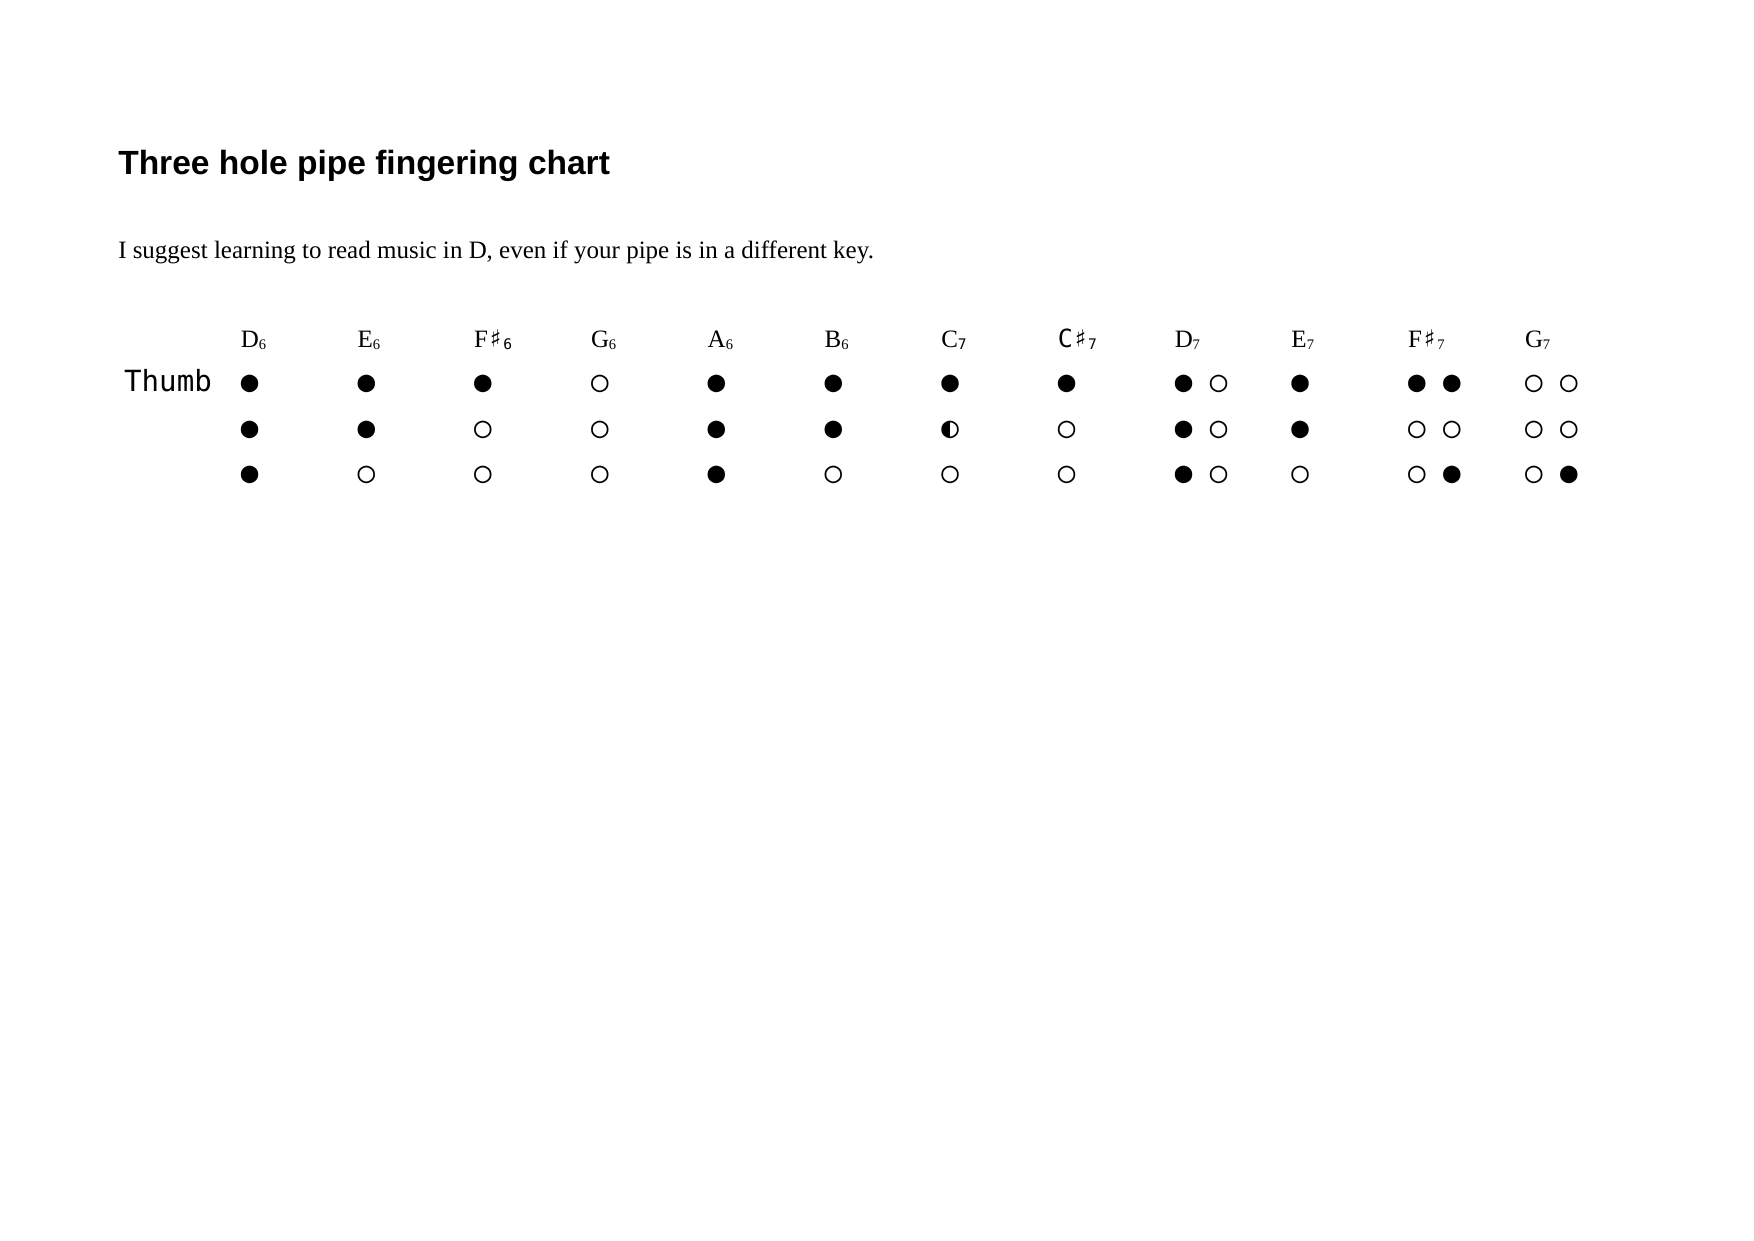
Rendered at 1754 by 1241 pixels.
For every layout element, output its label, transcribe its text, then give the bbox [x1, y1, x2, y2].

table_cell ● [235, 450, 352, 495]
table_cell ○ [1052, 404, 1169, 449]
table_cell ○ [1286, 450, 1402, 495]
table_cell ● [235, 404, 352, 449]
table_cell ● [1286, 404, 1402, 449]
table_cell ● [702, 450, 818, 495]
table_cell ● [235, 359, 352, 404]
table_cell [118, 450, 235, 495]
table_cell ○ [468, 450, 585, 495]
table_header E7 [1286, 318, 1402, 359]
table_cell ● [819, 404, 935, 449]
table_cell [118, 404, 235, 449]
table_cell ● [702, 404, 818, 449]
table_header D6 [235, 318, 352, 359]
table_cell ○ [585, 359, 702, 404]
table_cell ○ [1052, 450, 1169, 495]
text I suggest learning to read music in D, even if your pipe is in a different key. [118, 236, 1636, 264]
table_header E6 [352, 318, 468, 359]
table_cell ○ [585, 404, 702, 449]
table_cell ○ [468, 404, 585, 449]
table_cell ● [352, 359, 468, 404]
table_cell ● ○ [1169, 359, 1286, 404]
table_header G6 [585, 318, 702, 359]
table_cell ○ ● [1519, 450, 1636, 495]
table_header G7 [1519, 318, 1636, 359]
table_header A6 [702, 318, 818, 359]
table_cell ● [468, 359, 585, 404]
table_cell ● [1052, 359, 1169, 404]
table_cell ● ○ [1169, 404, 1286, 449]
table_cell ○ [935, 450, 1052, 495]
table_cell ● [1286, 359, 1402, 404]
table_header D7 [1169, 318, 1286, 359]
table_cell ● [352, 404, 468, 449]
table_cell ● ○ [1169, 450, 1286, 495]
table_header C7 [935, 318, 1052, 359]
subtitle Three hole pipe fingering chart [118, 143, 1636, 182]
table_cell ● [819, 359, 935, 404]
table_cell ● [702, 359, 818, 404]
table_header B6 [819, 318, 935, 359]
table_cell ○ ○ [1519, 359, 1636, 404]
table_cell ● [935, 359, 1052, 404]
table_cell ○ ● [1402, 450, 1519, 495]
table_cell ○ ○ [1402, 404, 1519, 449]
table_cell ○ [585, 450, 702, 495]
table_cell ○ ○ [1519, 404, 1636, 449]
table_header F♯7 [1402, 318, 1519, 359]
table_header [118, 318, 235, 359]
table_cell ○ [819, 450, 935, 495]
table_cell ● ● [1402, 359, 1519, 404]
table_header C♯7 [1052, 318, 1169, 359]
table_cell ○ [352, 450, 468, 495]
table_cell Thumb [118, 359, 235, 404]
table_header F♯6 [468, 318, 585, 359]
table_cell ◐ [935, 404, 1052, 449]
